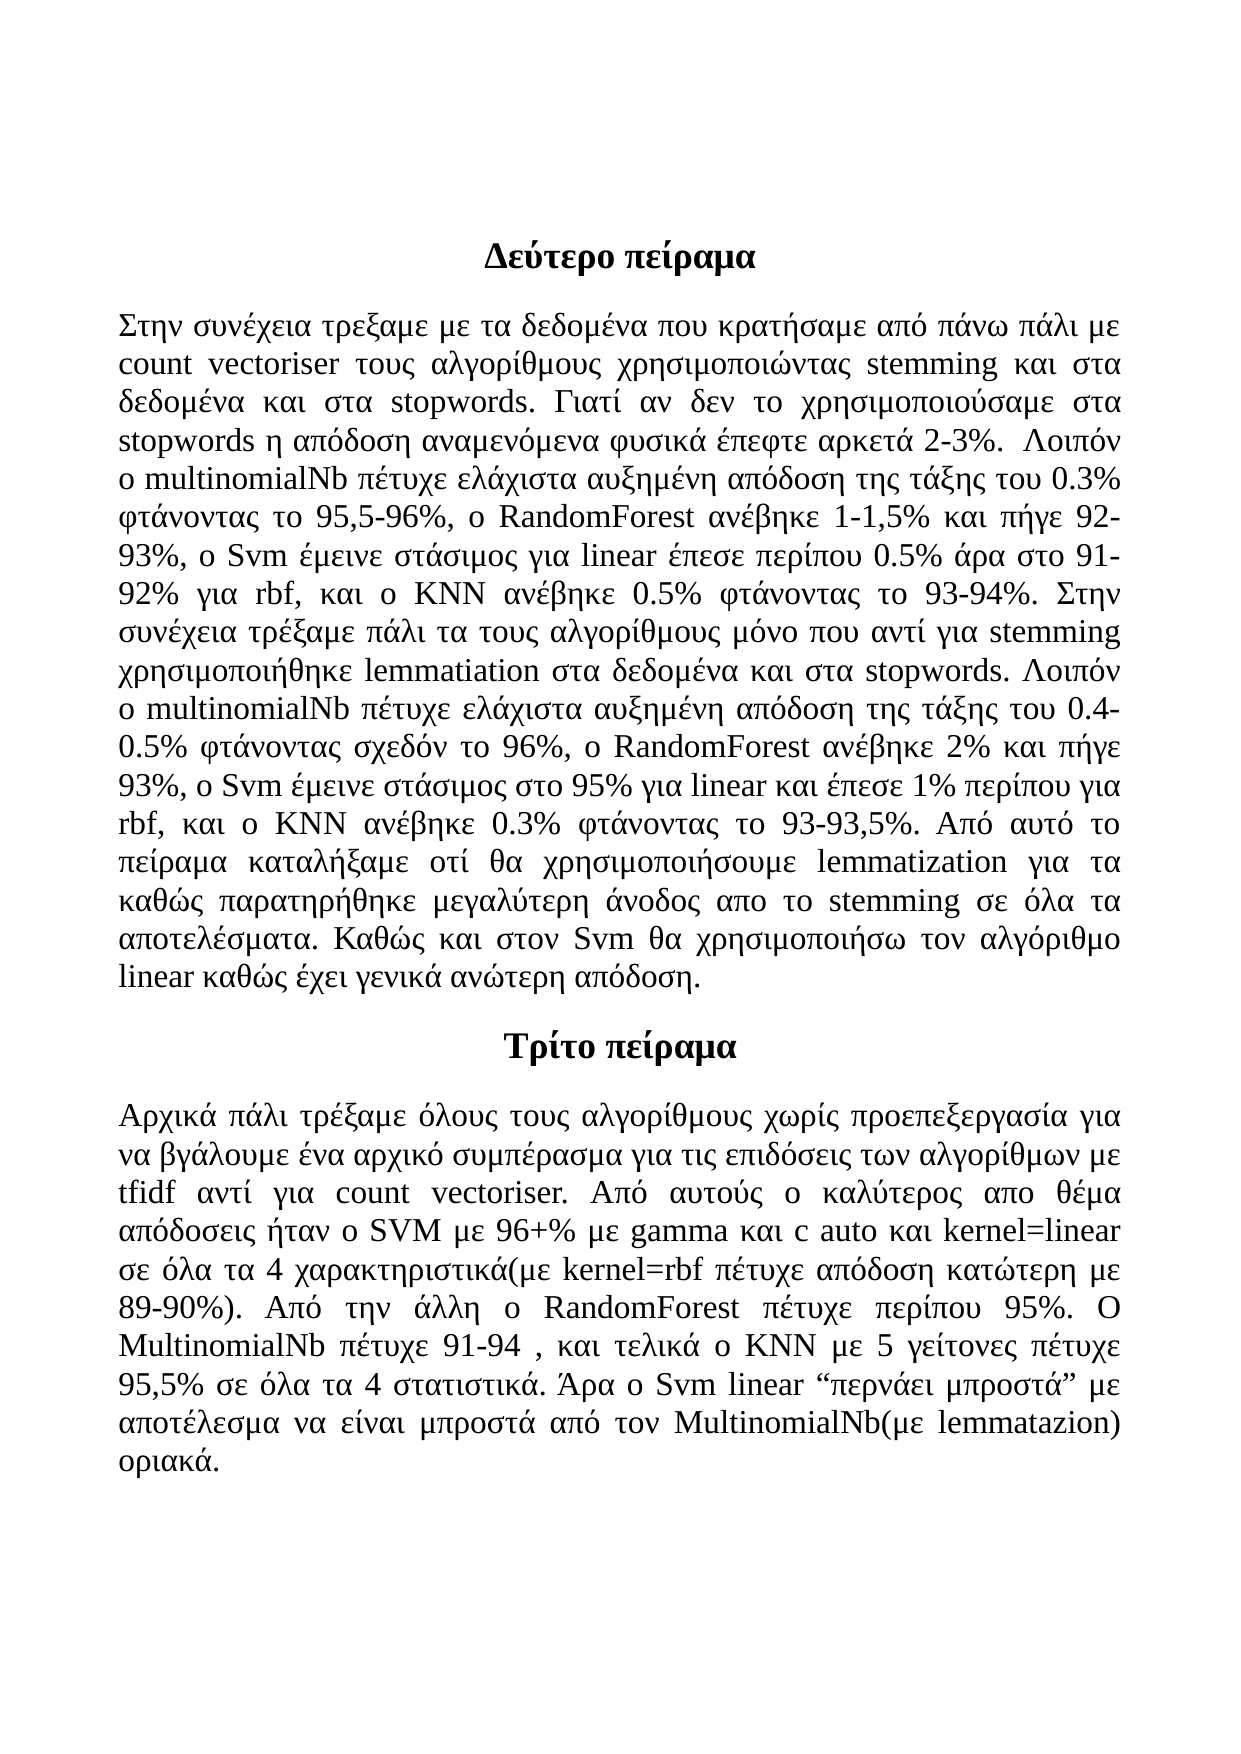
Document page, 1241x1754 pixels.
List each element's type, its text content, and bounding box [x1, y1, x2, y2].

text Τρίτο πείραμα [118, 1024, 1122, 1067]
text Αρχικά πάλι τρέξαμε όλους τους αλγορίθμους χωρίς προεπεξεργασία για να βγάλουμε ένα αρχικό συμπέρασμα για τις επιδόσεις των αλγορίθμων με tfidf αντί για count vectoriser. Από αυτούς ο καλύτερος απο θέμα απόδοσεις ήταν ο SVM με 96+% με gamma και c auto και kernel=linear σε όλα τα 4 χαρακτηριστικά(με kernel=rbf πέτυχε απόδοση κατώτερη με 89-90%). Από την άλλη ο RandomForest πέτυχε περίπου 95%. O MultinomialNb πέτυχε 91-94 , και τελικά ο ΚΝΝ με 5 γείτονες πέτυχε 95,5% σε όλα τα 4 στατιστικά. Άρα ο Svm linear “περνάει μπροστά” με αποτέλεσμα να είναι μπροστά από τον MultinomialNb(με lemmatazion) οριακά. [118, 1096, 1122, 1479]
text Δεύτερο πείραμα [118, 233, 1122, 276]
text Στην συνέχεια τρεξαμε με τα δεδομένα που κρατήσαμε από πάνω πάλι με count vectoriser τους αλγορίθμους χρησιμοποιώντας stemming και στα δεδομένα και στα stopwords. Γιατί αν δεν το χρησιμοποιούσαμε στα stopwords η απόδοση αναμενόμενα φυσικά έπεφτε αρκετά 2-3%. Λοιπόν ο multinomialNb πέτυχε ελάχιστα αυξημένη απόδοση της τάξης του 0.3% φτάνοντας το 95,5-96%, ο RandomForest ανέβηκε 1-1,5% και πήγε 92-93%, ο Svm έμεινε στάσιμος για linear έπεσε περίπου 0.5% άρα στο 91-92% για rbf, και ο ΚΝΝ ανέβηκε 0.5% φτάνοντας το 93-94%. Στην συνέχεια τρέξαμε πάλι τα τους αλγορίθμους μόνο που αντί για stemming χρησιμοποιήθηκε lemmatiation στα δεδομένα και στα stopwords. Λοιπόν ο multinomialNb πέτυχε ελάχιστα αυξημένη απόδοση της τάξης του 0.4-0.5% φτάνοντας σχεδόν το 96%, ο RandomForest ανέβηκε 2% και πήγε 93%, ο Svm έμεινε στάσιμος στο 95% για linear και έπεσε 1% περίπου για rbf, και ο ΚΝΝ ανέβηκε 0.3% φτάνοντας το 93-93,5%. Από αυτό το πείραμα καταλήξαμε οτί θα χρησιμοποιήσουμε lemmatization για τα καθώς παρατηρήθηκε μεγαλύτερη άνοδος απο το stemming σε όλα τα αποτελέσματα. Καθώς και στον Svm θα χρησιμοποιήσω τον αλγόριθμο linear καθώς έχει γενικά ανώτερη απόδοση. [118, 305, 1122, 995]
